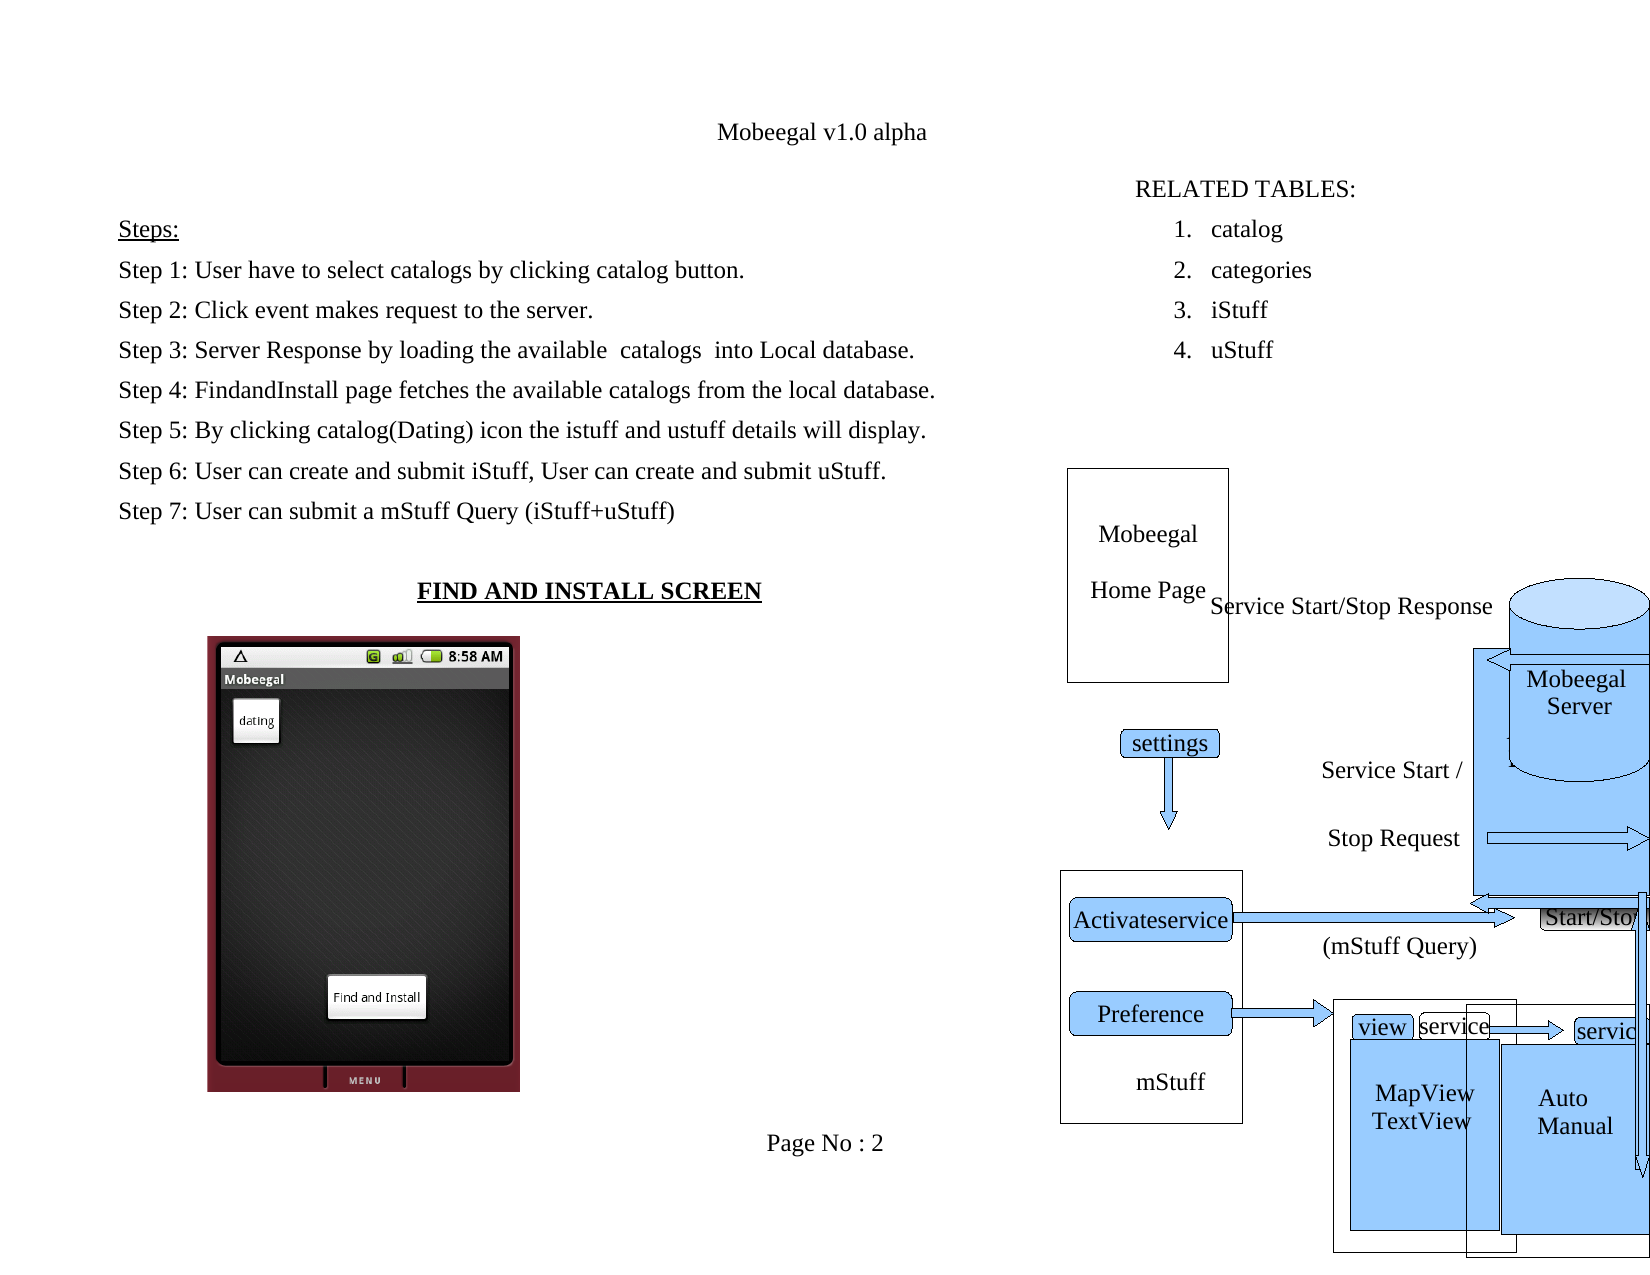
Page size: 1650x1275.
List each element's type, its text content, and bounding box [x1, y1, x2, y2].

text RELATED TABLES: [1061, 175, 1532, 203]
text Step 7: User can submit a mStuff Query (iStuff+uStuff) [118, 497, 1061, 525]
text ( iStuff mStuff [1334, 1013, 1466, 1096]
text Step 2: Click event makes request to the server. [118, 296, 1061, 324]
text (mStuff Query) [1243, 904, 1484, 912]
text FIND AND INSTALL SCREEN [118, 577, 1061, 605]
list iStuff [1173, 296, 1532, 324]
text Service Start/Stop Response [1229, 565, 1532, 648]
text Steps: [118, 216, 1061, 243]
list categories [1173, 256, 1532, 283]
text Step 3: Server Response by loading the available catalogs into Local database. [118, 336, 1061, 364]
text Step 5: By clicking catalog(Dating) icon the istuff and ustuff details will display. [118, 417, 1061, 444]
text Service Start / [1136, 728, 1473, 784]
text (mStuff Query) [1243, 909, 1532, 960]
text Step 4: FindandInstall page fetches the available catalogs from the local database. [118, 376, 1061, 404]
text Step 6: User can create and submit iStuff, User can create and submit uStuff. [118, 457, 1061, 484]
text ( iStuff mStuff [1243, 1015, 1333, 1096]
text ( iStuff mStuff [1467, 1013, 1516, 1096]
list uStuff [1173, 336, 1532, 364]
list catalog [1173, 216, 1532, 243]
picture [207, 636, 520, 1092]
text Service Start/Stop Response [1136, 565, 1228, 648]
text Step 1: User have to select catalogs by clicking catalog button. [118, 256, 1061, 283]
text ( iStuff mStuff [1136, 1018, 1242, 1096]
text (mStuff Query) [1136, 923, 1242, 960]
text Stop Request [1136, 796, 1473, 852]
